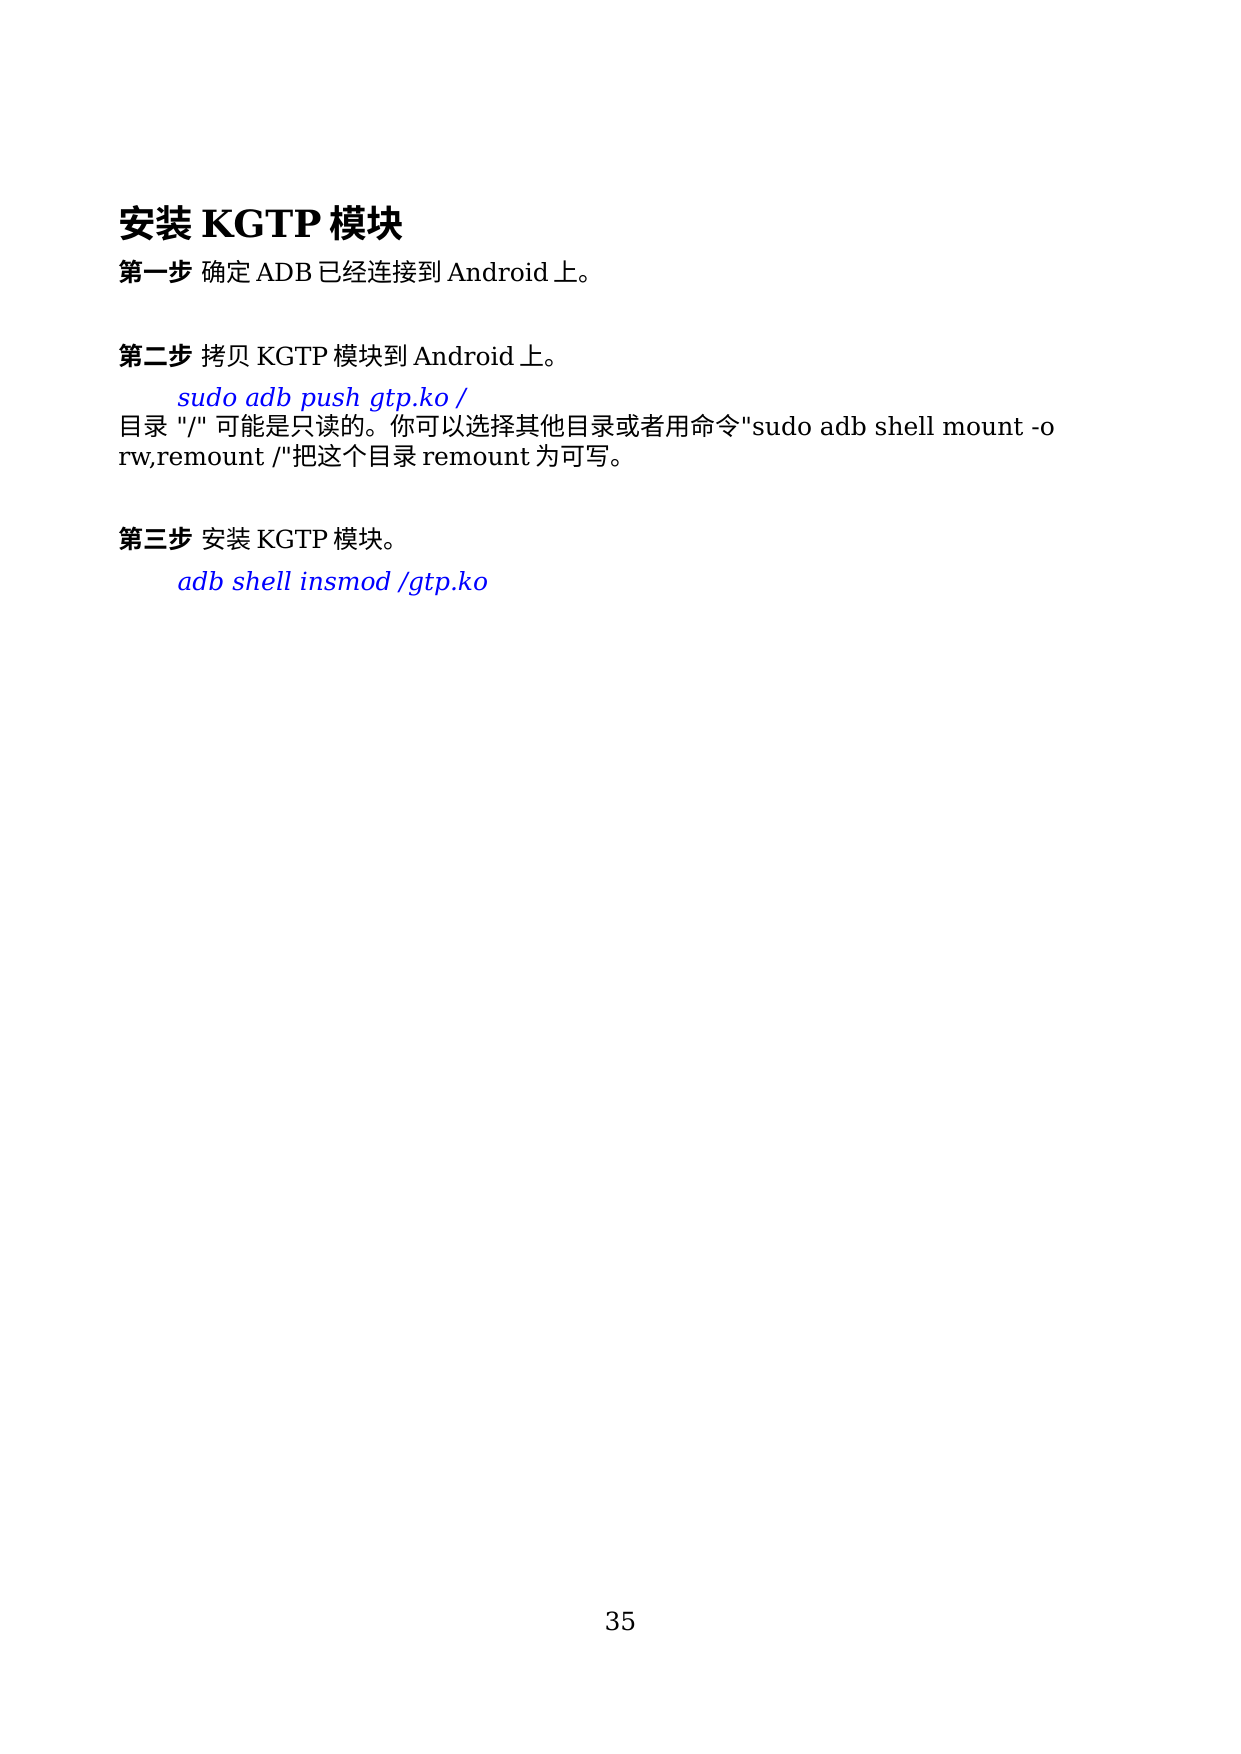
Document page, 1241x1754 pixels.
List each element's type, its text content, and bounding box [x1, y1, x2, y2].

text 第二步 拷贝KGTP模块到Android上。 [118, 342, 1122, 371]
text adb shell insmod /gtp.ko [177, 567, 1063, 596]
text sudo adb push gtp.ko / [177, 383, 1063, 412]
text 第一步 确定ADB已经连接到Android上。 [118, 258, 1122, 287]
text 目录 "/" 可能是只读的。你可以选择其他目录或者用命令"sudo adb shell mount -o rw,remount /"把这个目录remount为可写。 [118, 412, 1122, 471]
text 第三步 安装KGTP模块。 [118, 525, 1122, 554]
subtitle 安装KGTP模块 [118, 202, 1122, 246]
